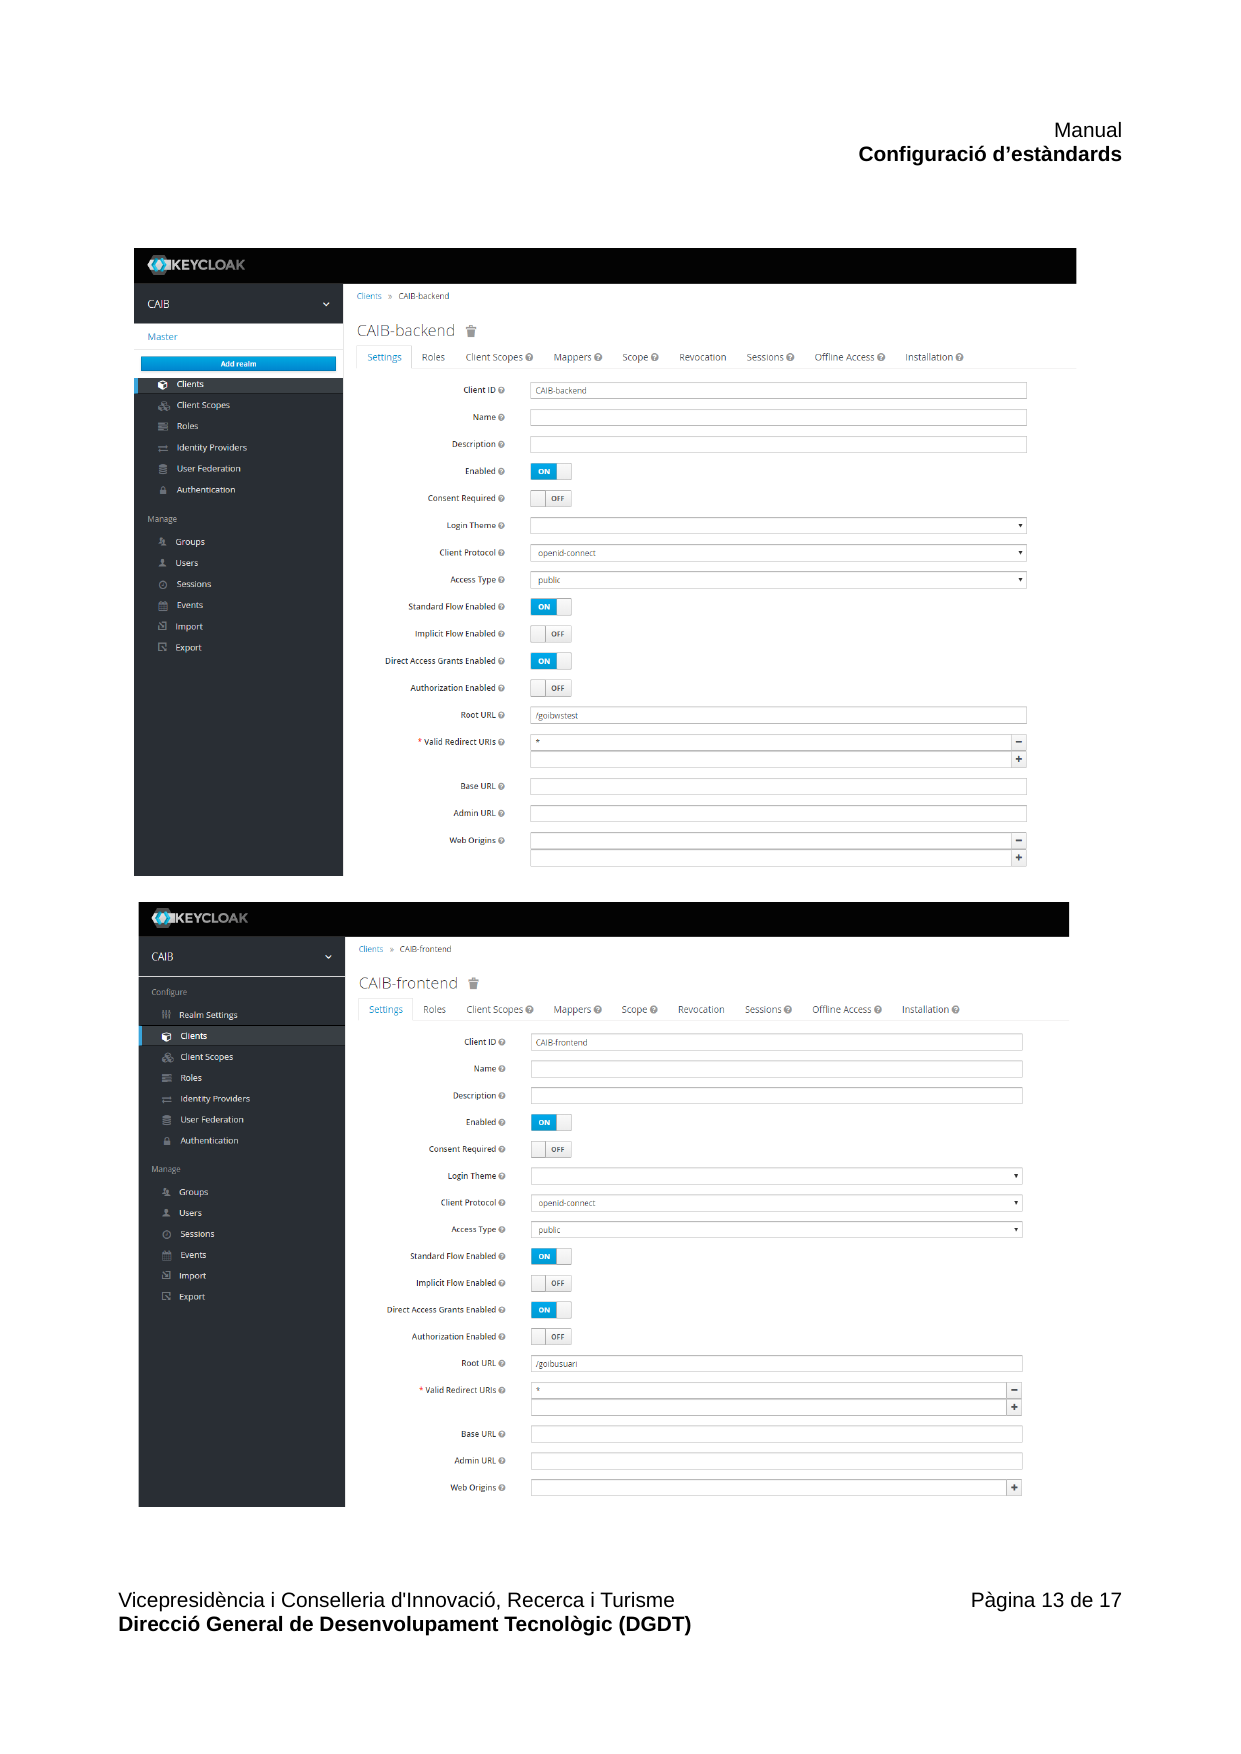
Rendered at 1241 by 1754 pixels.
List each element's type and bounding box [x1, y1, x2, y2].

picture [138, 902, 1070, 1507]
picture [134, 248, 1077, 876]
